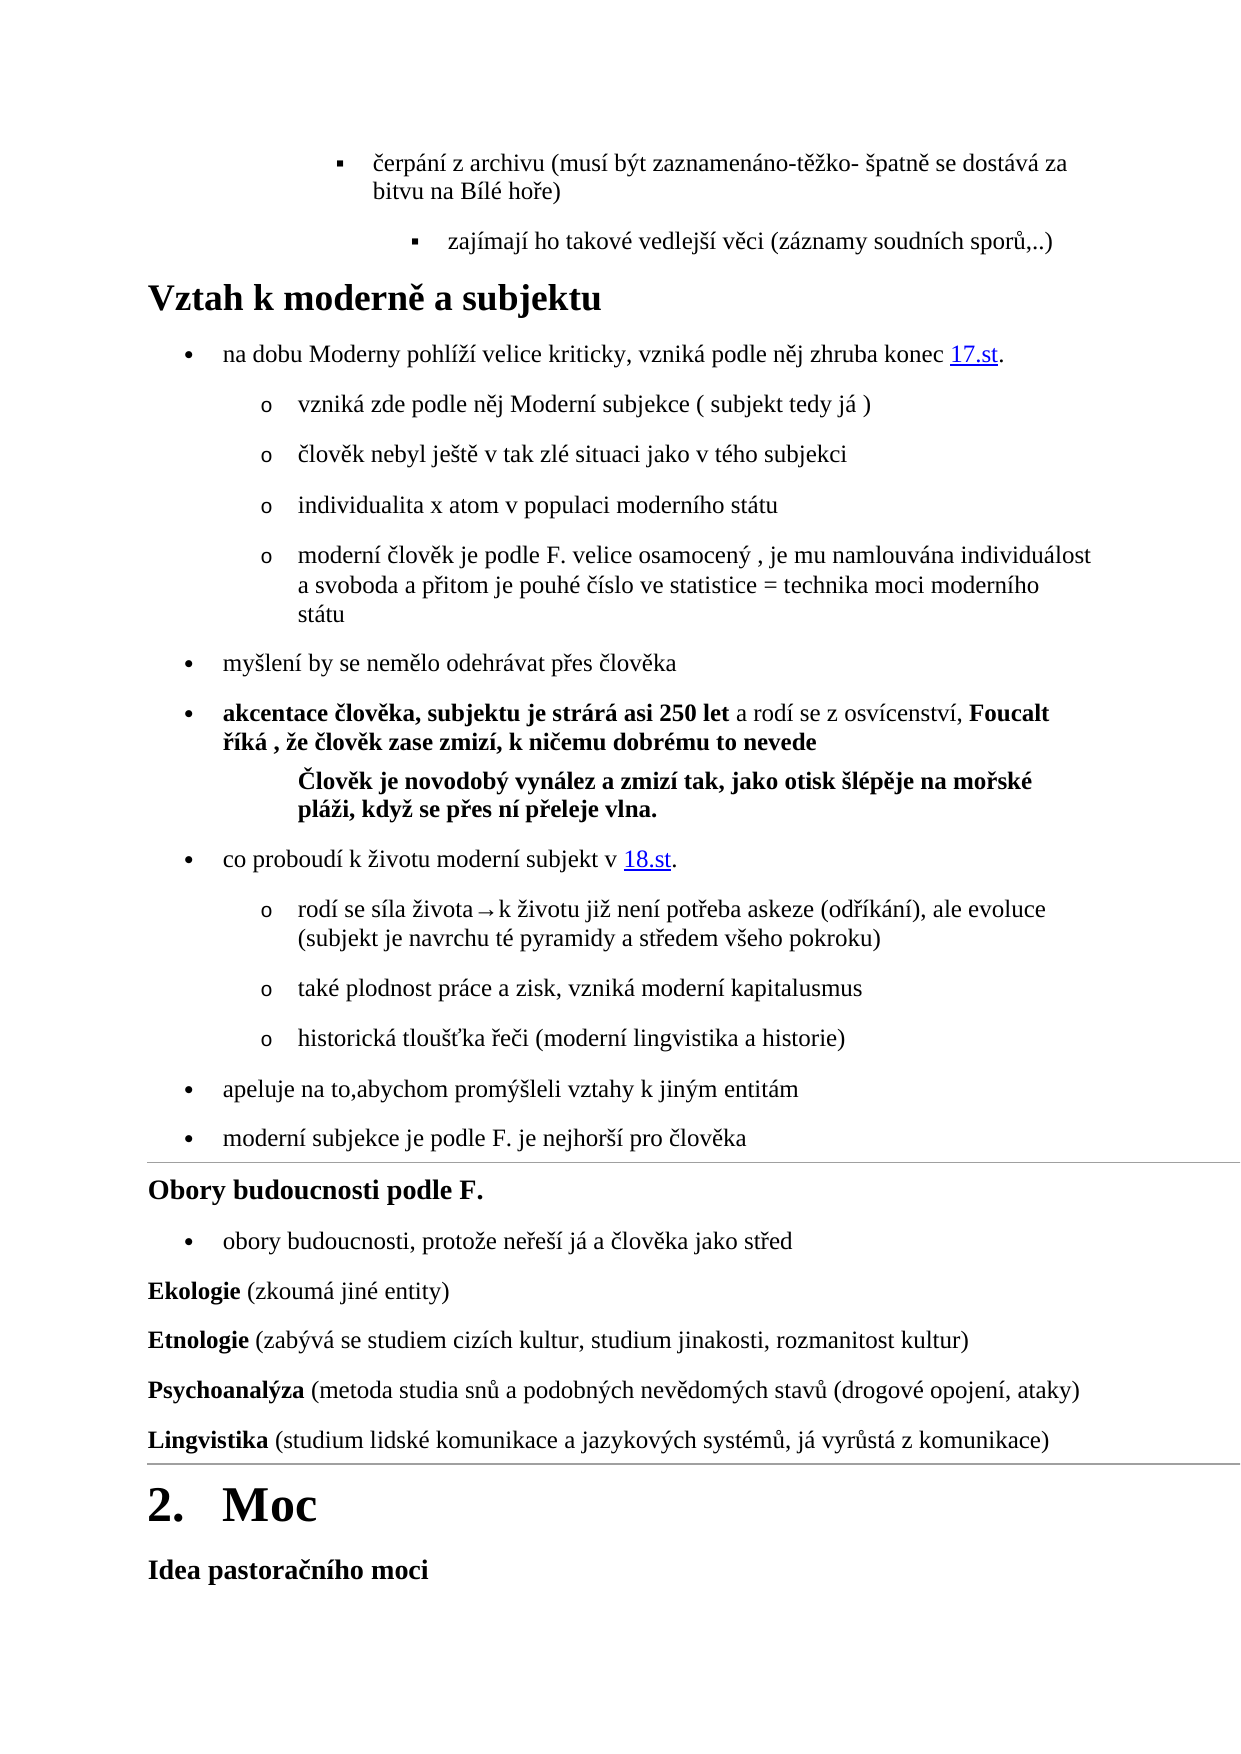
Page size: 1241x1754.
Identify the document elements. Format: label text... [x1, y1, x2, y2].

list člověk nebyl ještě v tak zlé situaci jako v tého subjekci [260, 439, 1093, 469]
list co proboudí k životu moderní subjekt v 18.st. [185, 844, 1093, 873]
text Lingvistika (studium lidské komunikace a jazykových systémů, já vyrůstá z komunikace) [148, 1425, 1093, 1453]
list historická tloušťka řeči (moderní lingvistika a historie) [260, 1023, 1093, 1053]
list na dobu Moderny pohlíží velice kriticky, vzniká podle něj zhruba konec 17.st. [185, 339, 1093, 368]
list moderní subjekce je podle F. je nejhorší pro člověka [185, 1123, 1093, 1152]
list vzniká zde podle něj Moderní subjekce ( subjekt tedy já ) [260, 389, 1093, 419]
subtitle Obory budoucnosti podle F. [148, 1173, 1093, 1206]
subtitle Moc [148, 1474, 1093, 1532]
subtitle Vztah k moderně a subjektu [148, 276, 1093, 319]
list zajímají ho takové vedlejší věci (záznamy soudních sporů,..) [410, 226, 1093, 255]
list také plodnost práce a zisk, vzniká moderní kapitalusmus [260, 973, 1093, 1002]
list čerpání z archivu (musí být zaznamenáno-těžko- špatně se dostává za bitvu na Bílé hoře) [335, 148, 1093, 205]
list akcentace člověka, subjektu je strárá asi 250 let a rodí se z osvícenství, Foucalt říká , že člověk zase zmizí, k ničemu dobrému to nevede [185, 698, 1093, 755]
text Ekologie (zkoumá jiné entity) [148, 1276, 1093, 1305]
list individualita x atom v populaci moderního státu [260, 490, 1093, 519]
list myšlení by se nemělo odehrávat přes člověka [185, 648, 1093, 677]
list obory budoucnosti, protože neřeší já a člověka jako střed [185, 1226, 1093, 1255]
text Psychoanalýza (metoda studia snů a podobných nevědomých stavů (drogové opojení, ataky) [148, 1375, 1093, 1404]
list moderní člověk je podle F. velice osamocený , je mu namlouvána individuálost a svoboda a přitom je pouhé číslo ve statistice = technika moci moderního státu [260, 540, 1093, 627]
list rodí se síla života→k životu již není potřeba askeze (odříkání), ale evoluce (subjekt je navrchu té pyramidy a středem všeho pokroku) [260, 894, 1093, 952]
text Etnologie (zabývá se studiem cizích kultur, studium jinakosti, rozmanitost kultur) [148, 1326, 1093, 1354]
subtitle Idea pastoračního moci [148, 1553, 1093, 1585]
list apeluje na to,abychom promýšleli vztahy k jiným entitám [185, 1074, 1093, 1102]
text Člověk je novodobý vynález a zmizí tak, jako otisk šlépěje na mořské pláži, když se přes ní přeleje vlna. [298, 766, 1093, 823]
